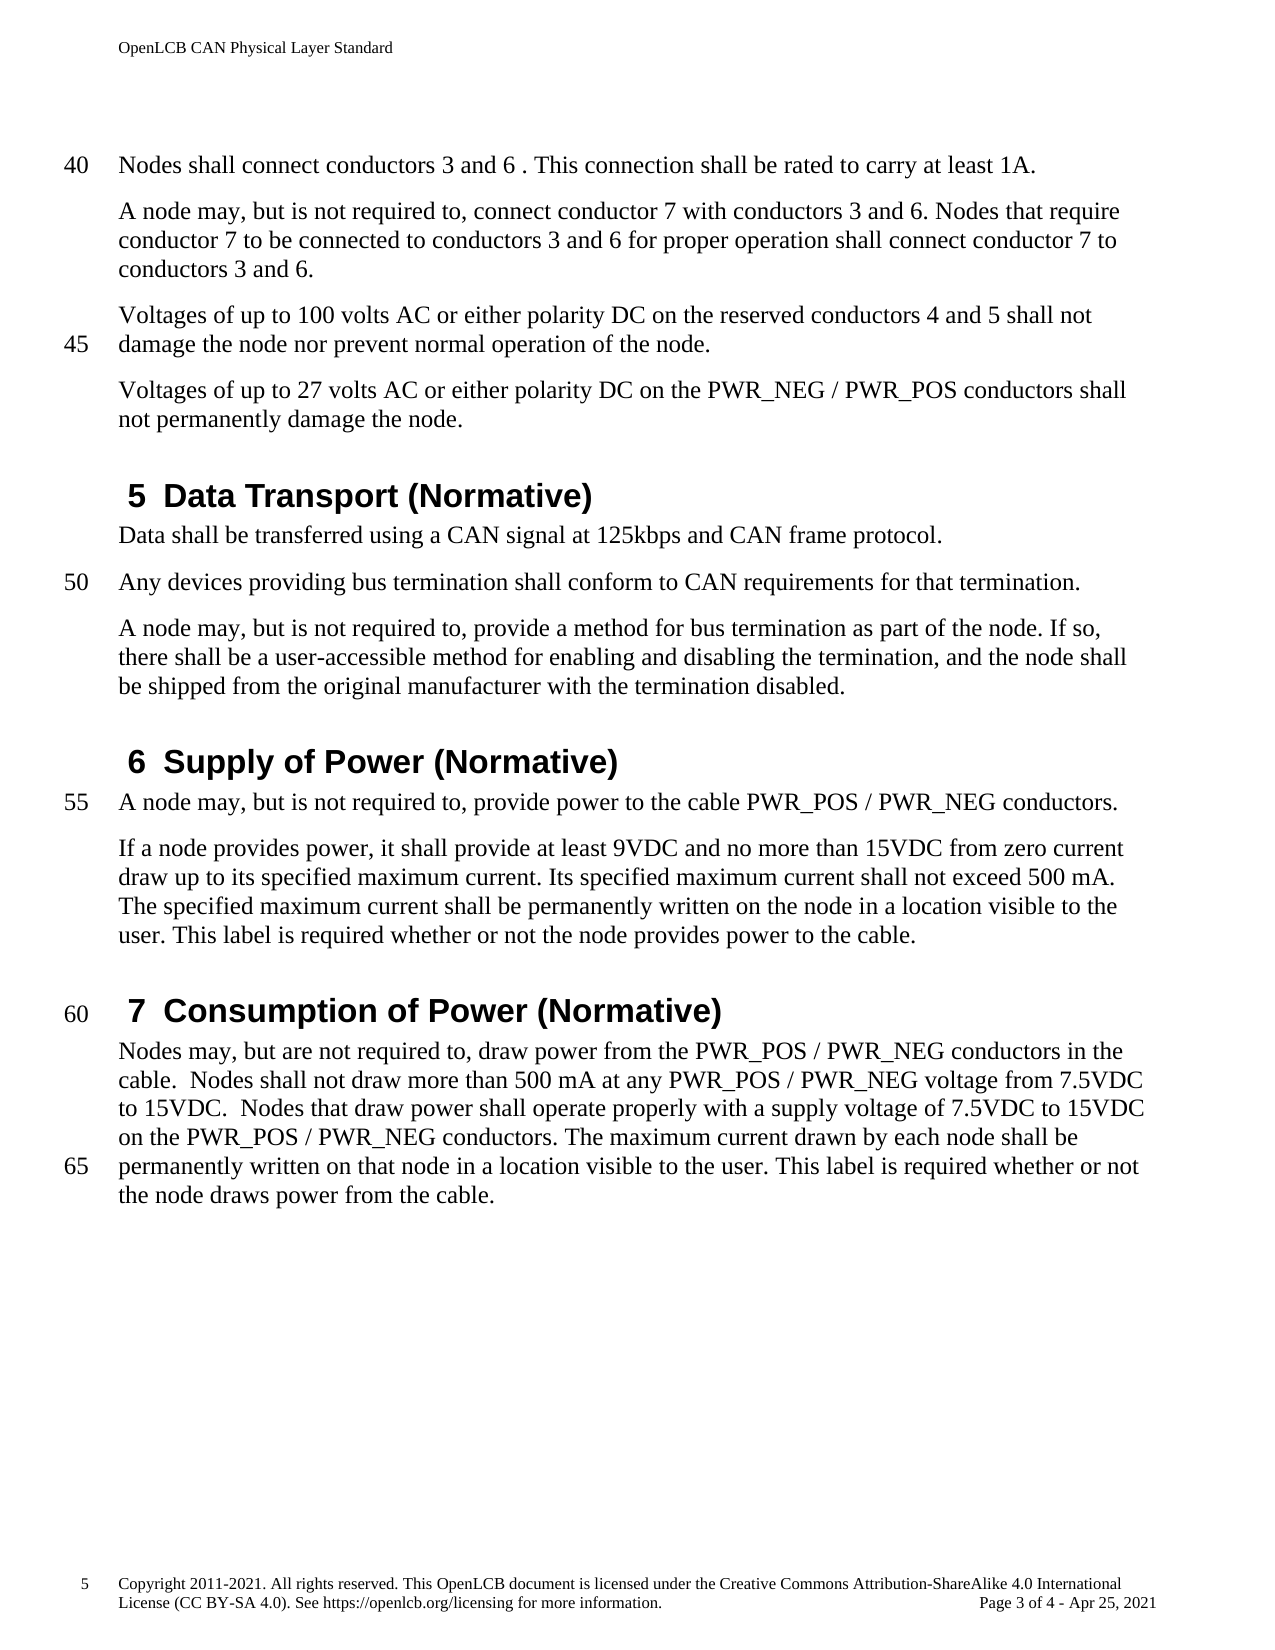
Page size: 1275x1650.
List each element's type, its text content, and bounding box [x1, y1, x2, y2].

subtitle Data Transport (Normative) [118, 476, 1157, 514]
subtitle Consumption of Power (Normative) [118, 991, 1157, 1030]
text Data shall be transferred using a CAN signal at 125kbps and CAN frame protocol. [118, 521, 1157, 549]
text A node may, but is not required to, provide a method for bus termination as part of the node. If so, there shall be a user-accessible method for enabling and disabling the termination, and the node shall be shipped from the original manufacturer with the termination disabled. [118, 613, 1157, 700]
text Any devices providing bus termination shall conform to CAN requirements for that termination. [118, 567, 1157, 596]
text Voltages of up to 27 volts AC or either polarity DC on the PWR_NEG / PWR_POS conductors shall not permanently damage the node. [118, 376, 1157, 433]
text A node may, but is not required to, connect conductor 7 with conductors 3 and 6. Nodes that require conductor 7 to be connected to conductors 3 and 6 for proper operation shall connect conductor 7 to conductors 3 and 6. [118, 196, 1157, 283]
text If a node provides power, it shall provide at least 9VDC and no more than 15VDC from zero current draw up to its specified maximum current. Its specified maximum current shall not exceed 500 mA. The specified maximum current shall be permanently written on the node in a location visible to the user. This label is required whether or not the node provides power to the cable. [118, 833, 1157, 948]
text Voltages of up to 100 volts AC or either polarity DC on the reserved conductors 4 and 5 shall not damage the node nor prevent normal operation of the node. [118, 300, 1157, 358]
text A node may, but is not required to, provide power to the cable PWR_POS / PWR_NEG conductors. [118, 787, 1157, 816]
subtitle Supply of Power (Normative) [118, 742, 1157, 781]
text Nodes shall connect conductors 3 and 6 . This connection shall be rated to carry at least 1A. [118, 150, 1157, 179]
text Nodes may, but are not required to, draw power from the PWR_POS / PWR_NEG conductors in the cable. Nodes shall not draw more than 500 mA at any PWR_POS / PWR_NEG voltage from 7.5VDC to 15VDC. Nodes that draw power shall operate properly with a supply voltage of 7.5VDC to 15VDC on the PWR_POS / PWR_NEG conductors. The maximum current drawn by each node shall be permanently written on that node in a location visible to the user. This label is required whether or not the node draws power from the cable. [118, 1036, 1157, 1208]
